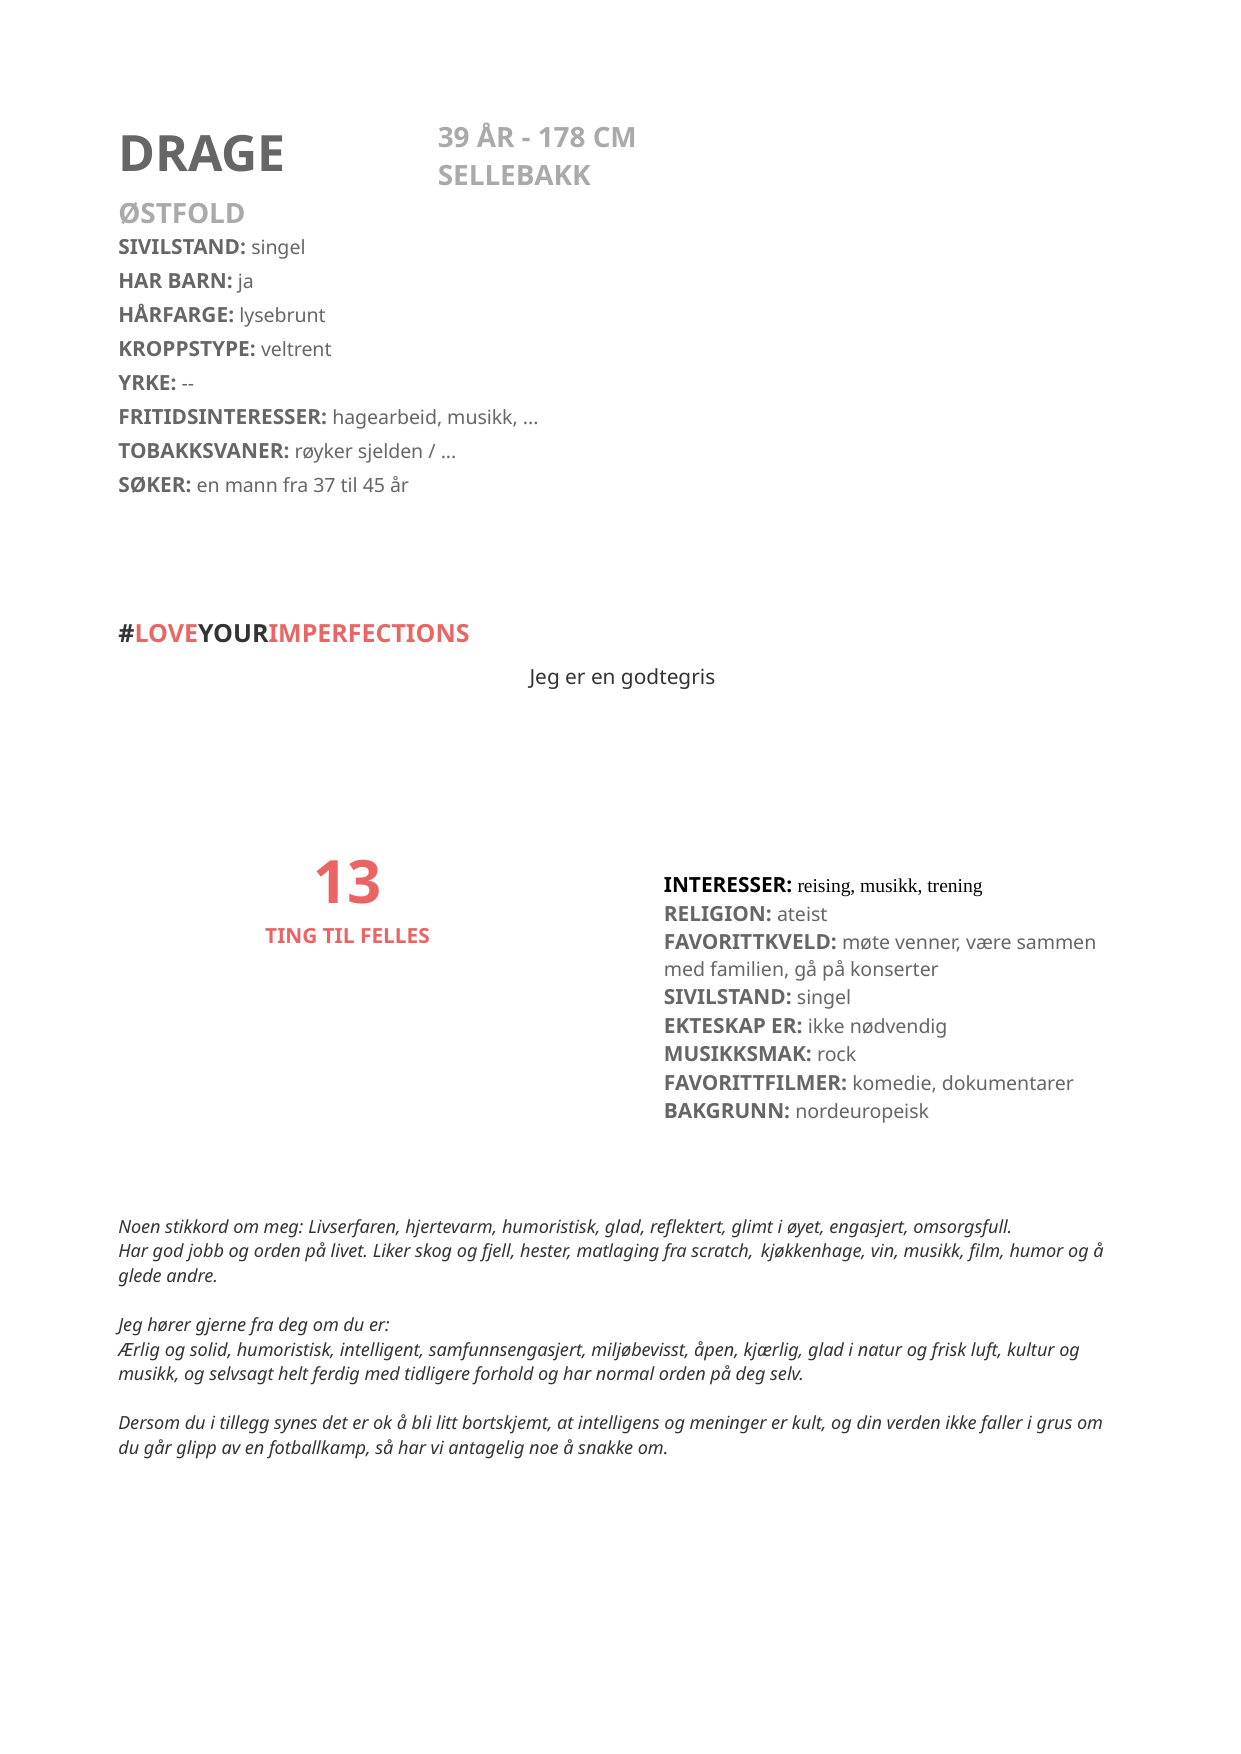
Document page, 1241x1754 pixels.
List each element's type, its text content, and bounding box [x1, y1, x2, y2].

text RELIGION: ateist [664, 899, 1122, 927]
text MUSIKKSMAK: rock [664, 1039, 1122, 1068]
text BAKGRUNN: nordeuropeisk [664, 1096, 1122, 1124]
text HÅRFARGE: lysebrunt [118, 300, 1122, 328]
text INTERESSER: reising, musikk, trening [664, 871, 1122, 899]
text FAVORITTFILMER: komedie, dokumentarer [664, 1068, 1122, 1096]
text HAR BARN: ja [118, 266, 1122, 294]
text SIVILSTAND: singel [118, 232, 1122, 260]
text FRITIDSINTERESSER: hagearbeid, musikk, ... [118, 402, 1122, 431]
text SIVILSTAND: singel [664, 982, 1122, 1011]
text 13 TING TIL FELLES [118, 840, 576, 950]
text YRKE: -- [118, 368, 1122, 397]
text KROPPSTYPE: veltrent [118, 334, 1122, 362]
text TOBAKKSVANER: røyker sjelden / ... [118, 436, 1122, 465]
text Noen stikkord om meg: Livserfaren, hjertevarm, humoristisk, glad, reflektert, glimt i øyet, engasjert, omsorgsfull. Har god jobb og orden på livet. Liker skog og fjell, hester, matlaging fra scratch, kjøkkenhage, vin, musikk, film, humor og å glede andre. Jeg hører gjerne fra deg om du er: Ærlig og solid, humoristisk, intelligent, samfunnsengasjert, miljøbevisst, åpen, kjærlig, glad i natur og frisk luft, kultur og musikk, og selvsagt helt ferdig med tidligere forhold og har normal orden på deg selv. Dersom du i tillegg synes det er ok å bli litt bortskjemt, at intelligens og meninger er kult, og din verden ikke faller i grus om du går glipp av en fotballkamp, så har vi antagelig noe å snakke om. [118, 1214, 1122, 1459]
text FAVORITTKVELD: møte venner, være sammen med familien, gå på konserter [664, 927, 1122, 982]
text SØKER: en mann fra 37 til 45 år [118, 470, 1122, 499]
text Jeg er en godtegris [122, 662, 1122, 691]
text EKTESKAP ER: ikke nødvendig [664, 1011, 1122, 1039]
text DRAGE [118, 118, 438, 186]
text 39 ÅR - 178 CM SELLEBAKK ØSTFOLD [118, 118, 1122, 232]
subtitle #LOVEYOURIMPERFECTIONS [118, 616, 1122, 650]
